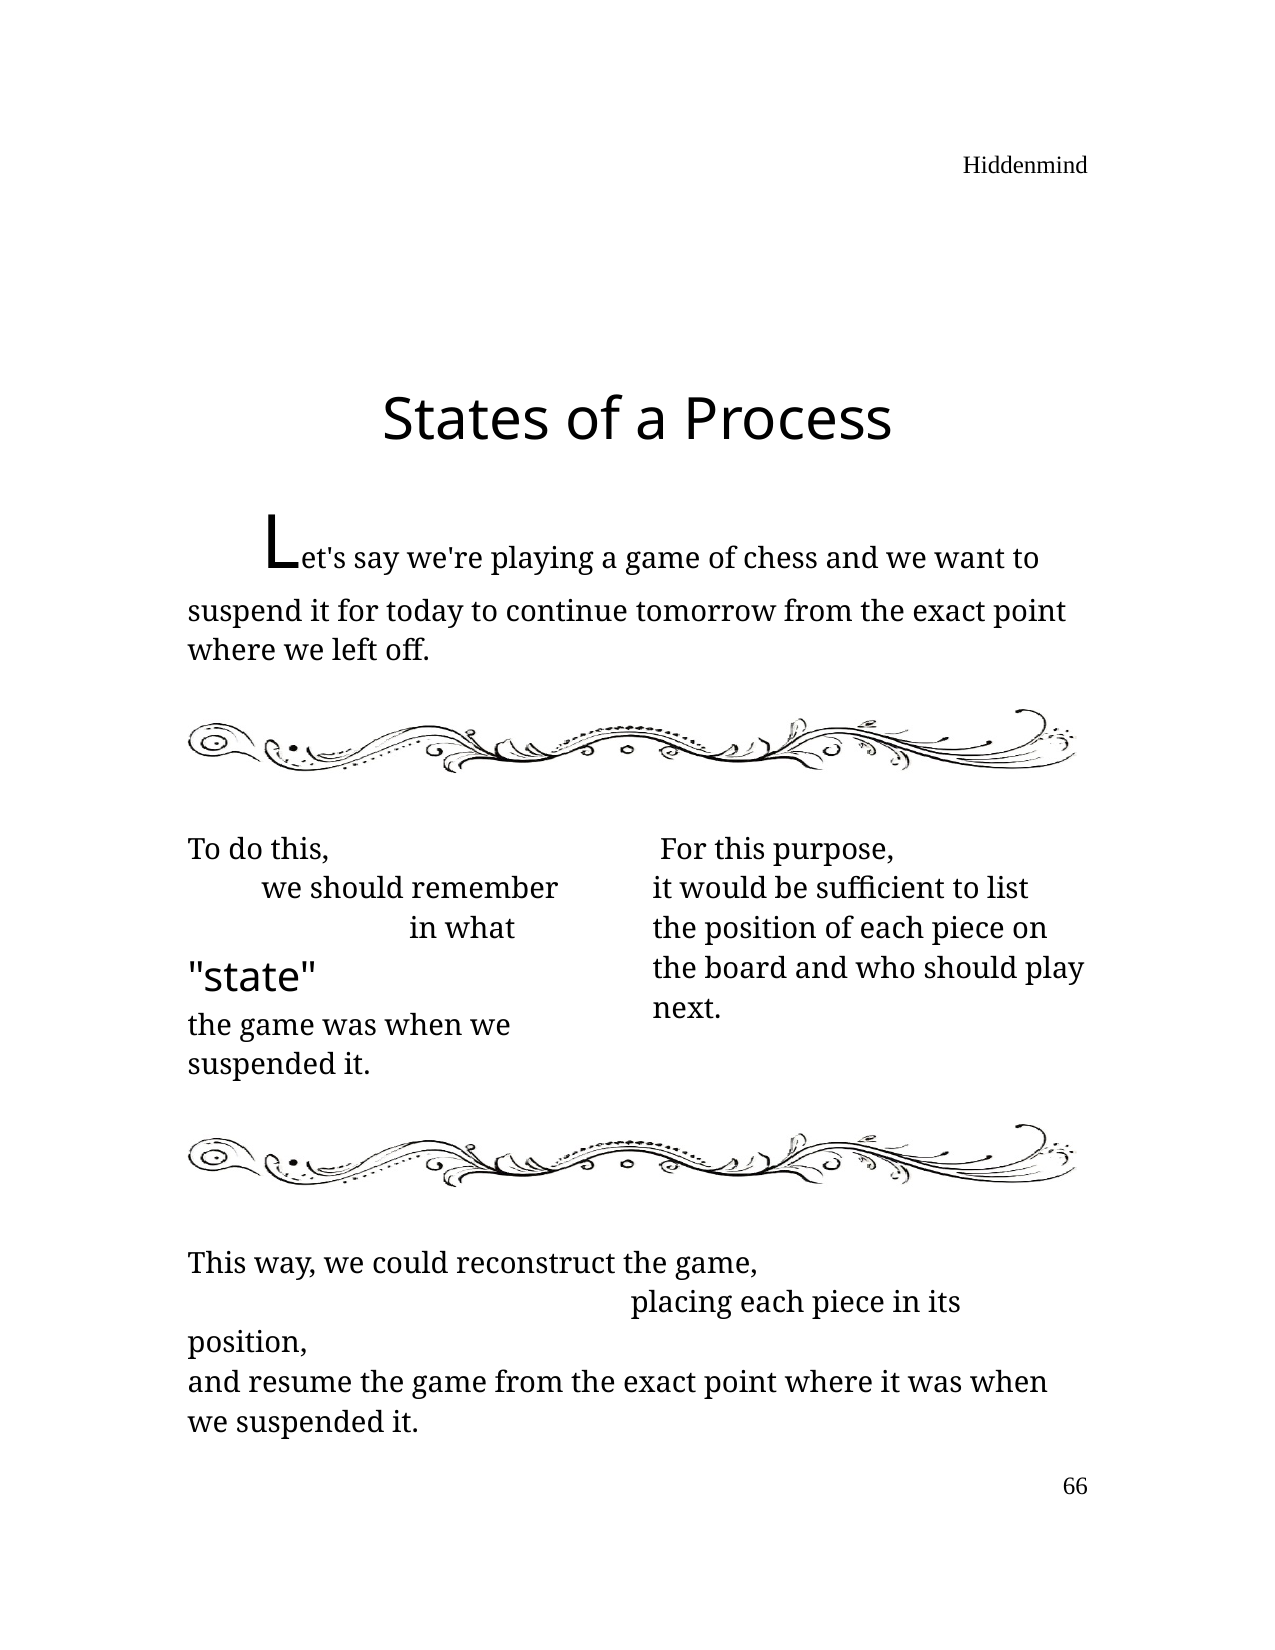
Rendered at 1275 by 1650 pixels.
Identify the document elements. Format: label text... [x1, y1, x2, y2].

text the position of each piece on the board and who should play next. [652, 907, 1087, 1027]
picture [187, 1123, 1077, 1188]
text For this purpose, [652, 828, 1087, 868]
text This way, we could reconstruct the game, [187, 1242, 1087, 1282]
text we should remember [187, 868, 622, 907]
text the game was when we suspended it. [187, 1004, 622, 1083]
text and resume the game from the exact point where it was when we suspended it. [187, 1361, 1087, 1441]
text in what "state" [187, 907, 622, 1004]
text it would be sufficient to list [652, 868, 1087, 907]
text Let's say we're playing a game of chess and we want to suspend it for today to continue tomorrow from the exact point where we left off. [187, 488, 1087, 669]
text To do this, [187, 828, 622, 868]
text placing each piece in its position, [187, 1282, 1087, 1361]
picture [187, 709, 1077, 774]
